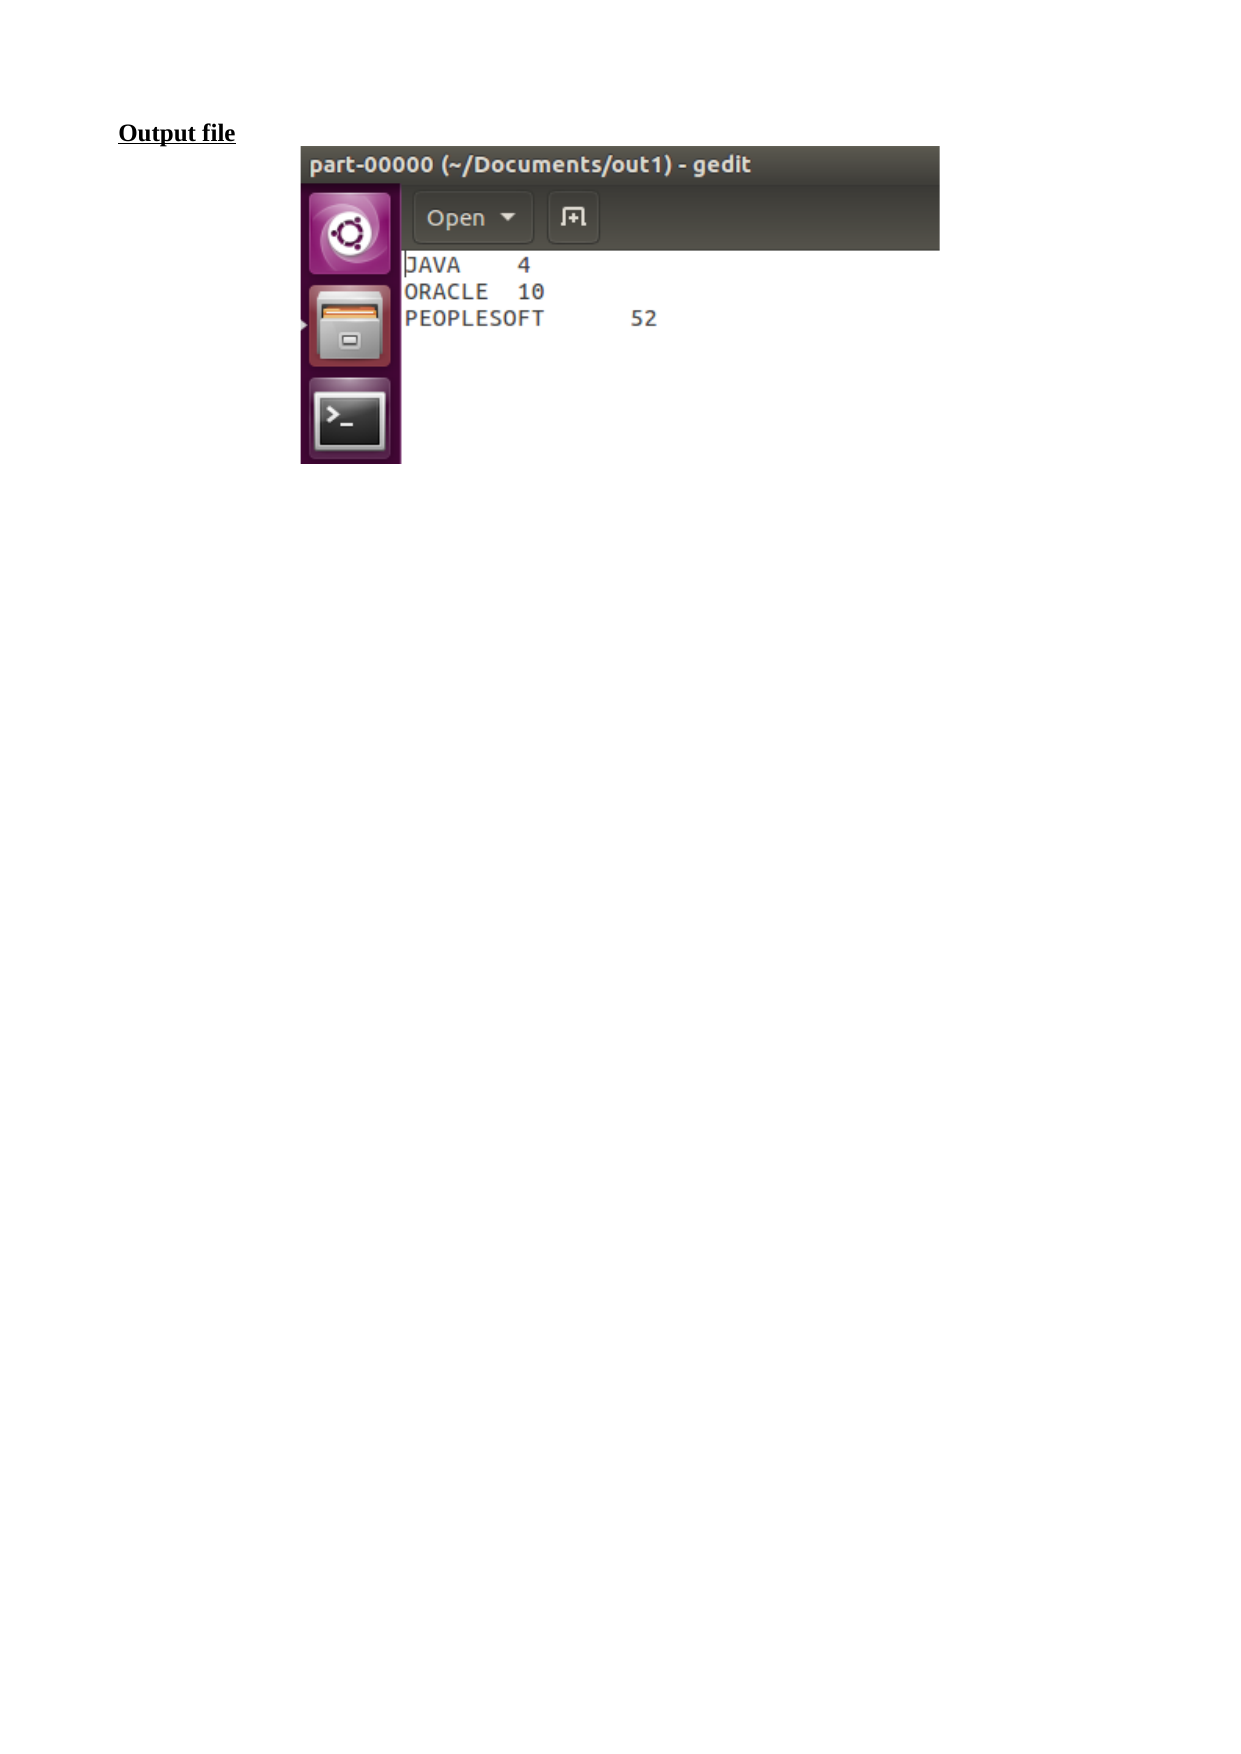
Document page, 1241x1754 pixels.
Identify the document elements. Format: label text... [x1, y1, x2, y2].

picture [300, 146, 940, 464]
text Output file [118, 118, 1122, 147]
